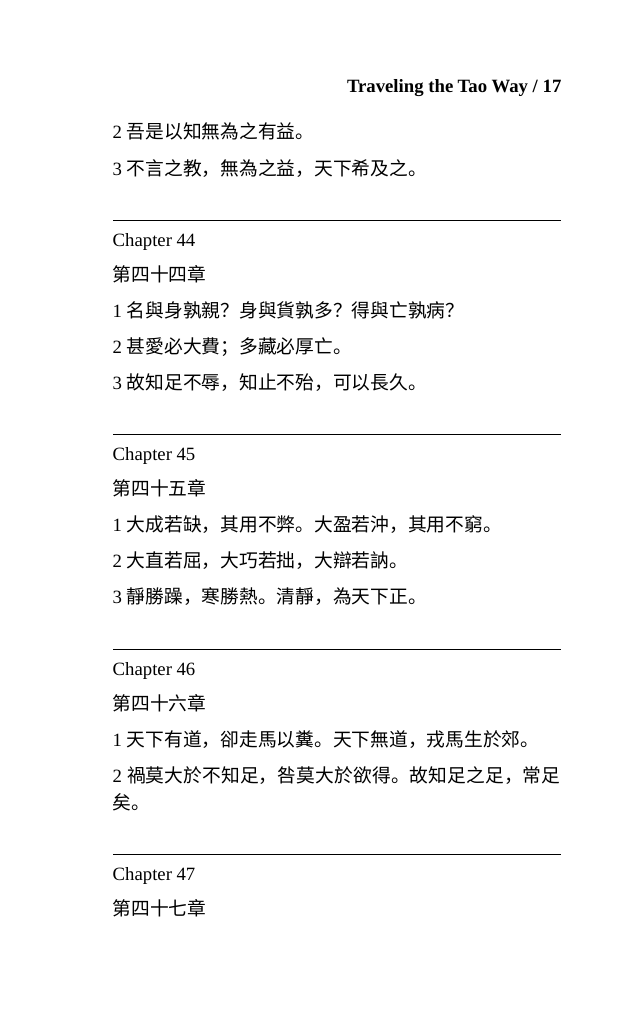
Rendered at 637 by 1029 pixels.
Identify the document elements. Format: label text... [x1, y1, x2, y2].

text 2 甚愛必大費；多藏必厚亡。 [112, 332, 561, 359]
text 第四十六章 [112, 688, 561, 715]
text 3 故知足不辱，知止不殆，可以長久。 [112, 368, 561, 395]
text 第四十四章 [112, 259, 561, 286]
text Chapter 47 [112, 863, 561, 885]
text Chapter 44 [112, 229, 561, 250]
text Chapter 45 [112, 443, 561, 465]
text Chapter 46 [112, 658, 561, 679]
text 1 天下有道，卻走馬以糞。天下無道，戎馬生於郊。 [112, 724, 561, 752]
text 1 名與身孰親？身與貨孰多？得與亡孰病？ [112, 295, 561, 323]
text 2 大直若屈，大巧若拙，大辯若訥。 [112, 546, 561, 573]
text 第四十七章 [112, 894, 561, 921]
text 第四十五章 [112, 474, 561, 501]
text 2 禍莫大於不知足，咎莫大於欲得。故知足之足，常足矣。 [112, 761, 561, 815]
text 1 大成若缺，其用不弊。大盈若沖，其用不窮。 [112, 510, 561, 537]
text 3 不言之教，無為之益，天下希及之。 [112, 153, 561, 180]
text 3 靜勝躁，寒勝熱。清靜，為天下正。 [112, 582, 561, 609]
text 2 吾是以知無為之有益。 [112, 117, 561, 144]
